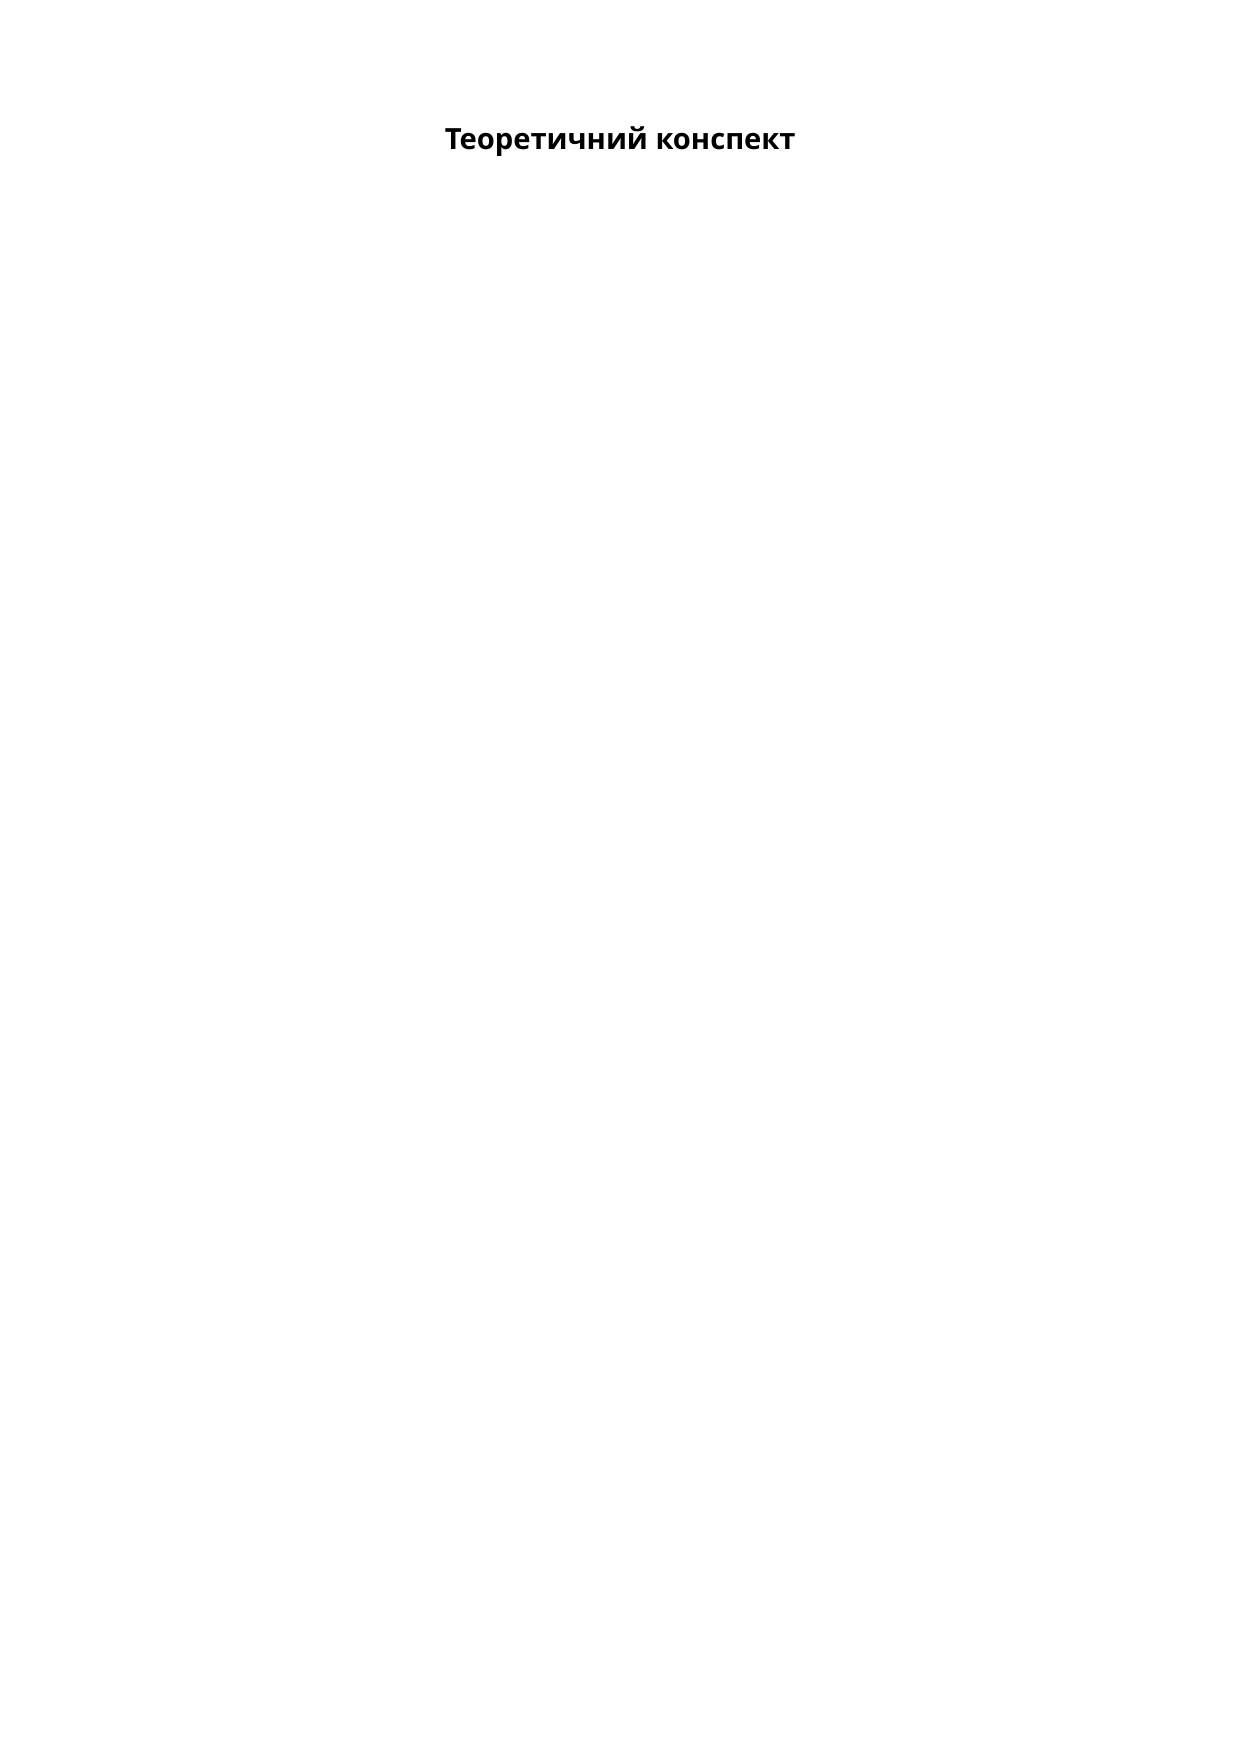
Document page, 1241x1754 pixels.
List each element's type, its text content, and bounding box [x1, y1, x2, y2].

text Теоретичний конспект [118, 118, 1122, 158]
